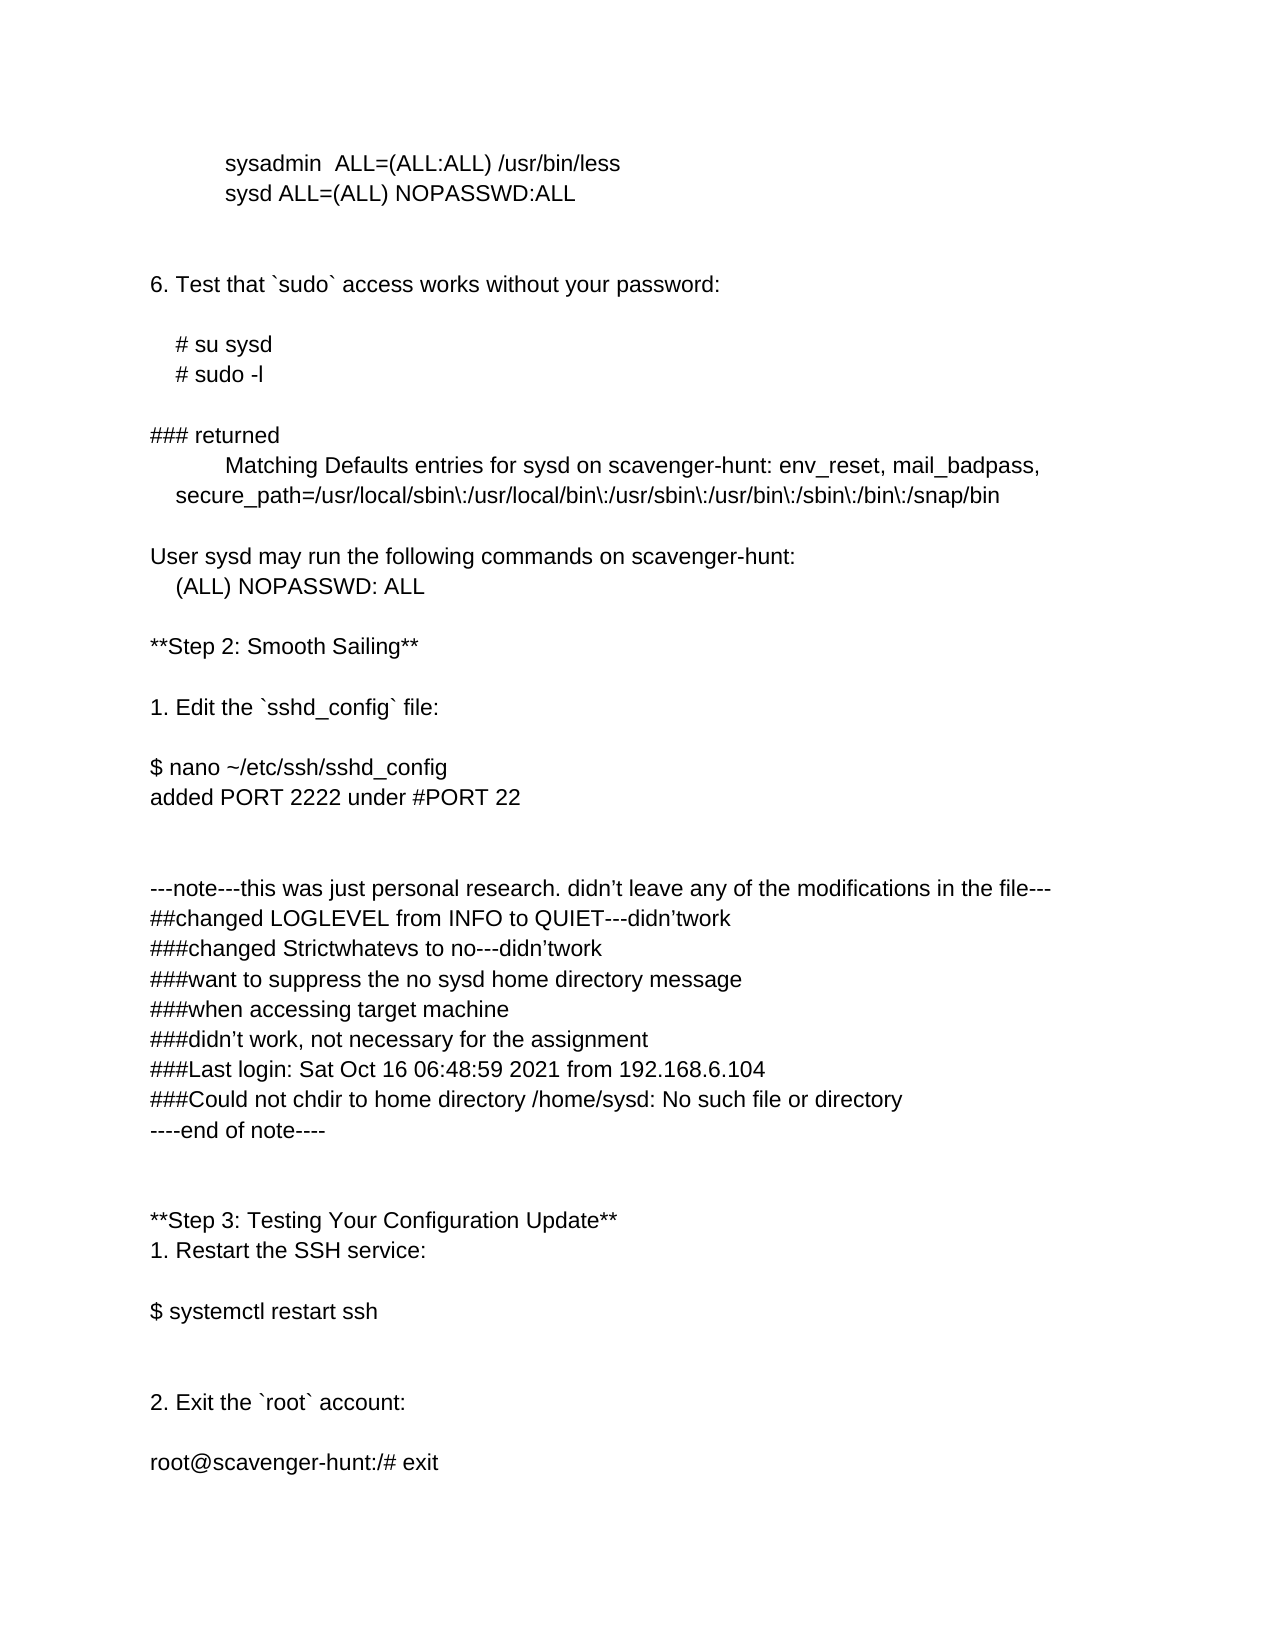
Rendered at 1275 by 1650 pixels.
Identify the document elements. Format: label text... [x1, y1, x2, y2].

text (ALL) NOPASSWD: ALL [150, 573, 1125, 599]
text root@scavenger-hunt:/# exit [150, 1449, 1125, 1475]
text sysadmin ALL=(ALL:ALL) /usr/bin/less [150, 150, 1125, 176]
text sysd ALL=(ALL) NOPASSWD:ALL [150, 180, 1125, 207]
text $ systemctl restart ssh [150, 1268, 1125, 1385]
text # su sysd # sudo -l ### returned Matching Defaults entries for sysd on scavenger-hunt: env_reset, mail_badpass, [150, 331, 1125, 478]
text ###Could not chdir to home directory /home/sysd: No such file or directory [150, 1086, 1125, 1113]
text 1. Edit the `sshd_config` file: $ nano ~/etc/ssh/sshd_config added PORT 2222 under #PORT 22 ---note---this was just personal research. didn’t leave any of the modifications in the file--- ##changed LOGLEVEL from INFO to QUIET---didn’twork ###changed Strictwhatevs to no---didn’twork ###want to suppress the no sysd home directory message ###when accessing target machine ###didn’t work, not necessary for the assignment [150, 694, 1125, 1052]
text User sysd may run the following commands on scavenger-hunt: [150, 543, 1125, 569]
text 2. Exit the `root` account: [150, 1388, 1125, 1415]
text **Step 2: Smooth Sailing** [150, 633, 1125, 660]
text ----end of note---- [150, 1117, 1125, 1173]
text **Step 3: Testing Your Configuration Update** [150, 1207, 1125, 1234]
text ###Last login: Sat Oct 16 06:48:59 2021 from 192.168.6.104 [150, 1056, 1125, 1083]
text 6. Test that `sudo` access works without your password: [150, 271, 1125, 297]
text secure_path=/usr/local/sbin\:/usr/local/bin\:/usr/sbin\:/usr/bin\:/sbin\:/bin\:/snap/bin [150, 482, 1125, 509]
text 1. Restart the SSH service: [150, 1237, 1125, 1264]
